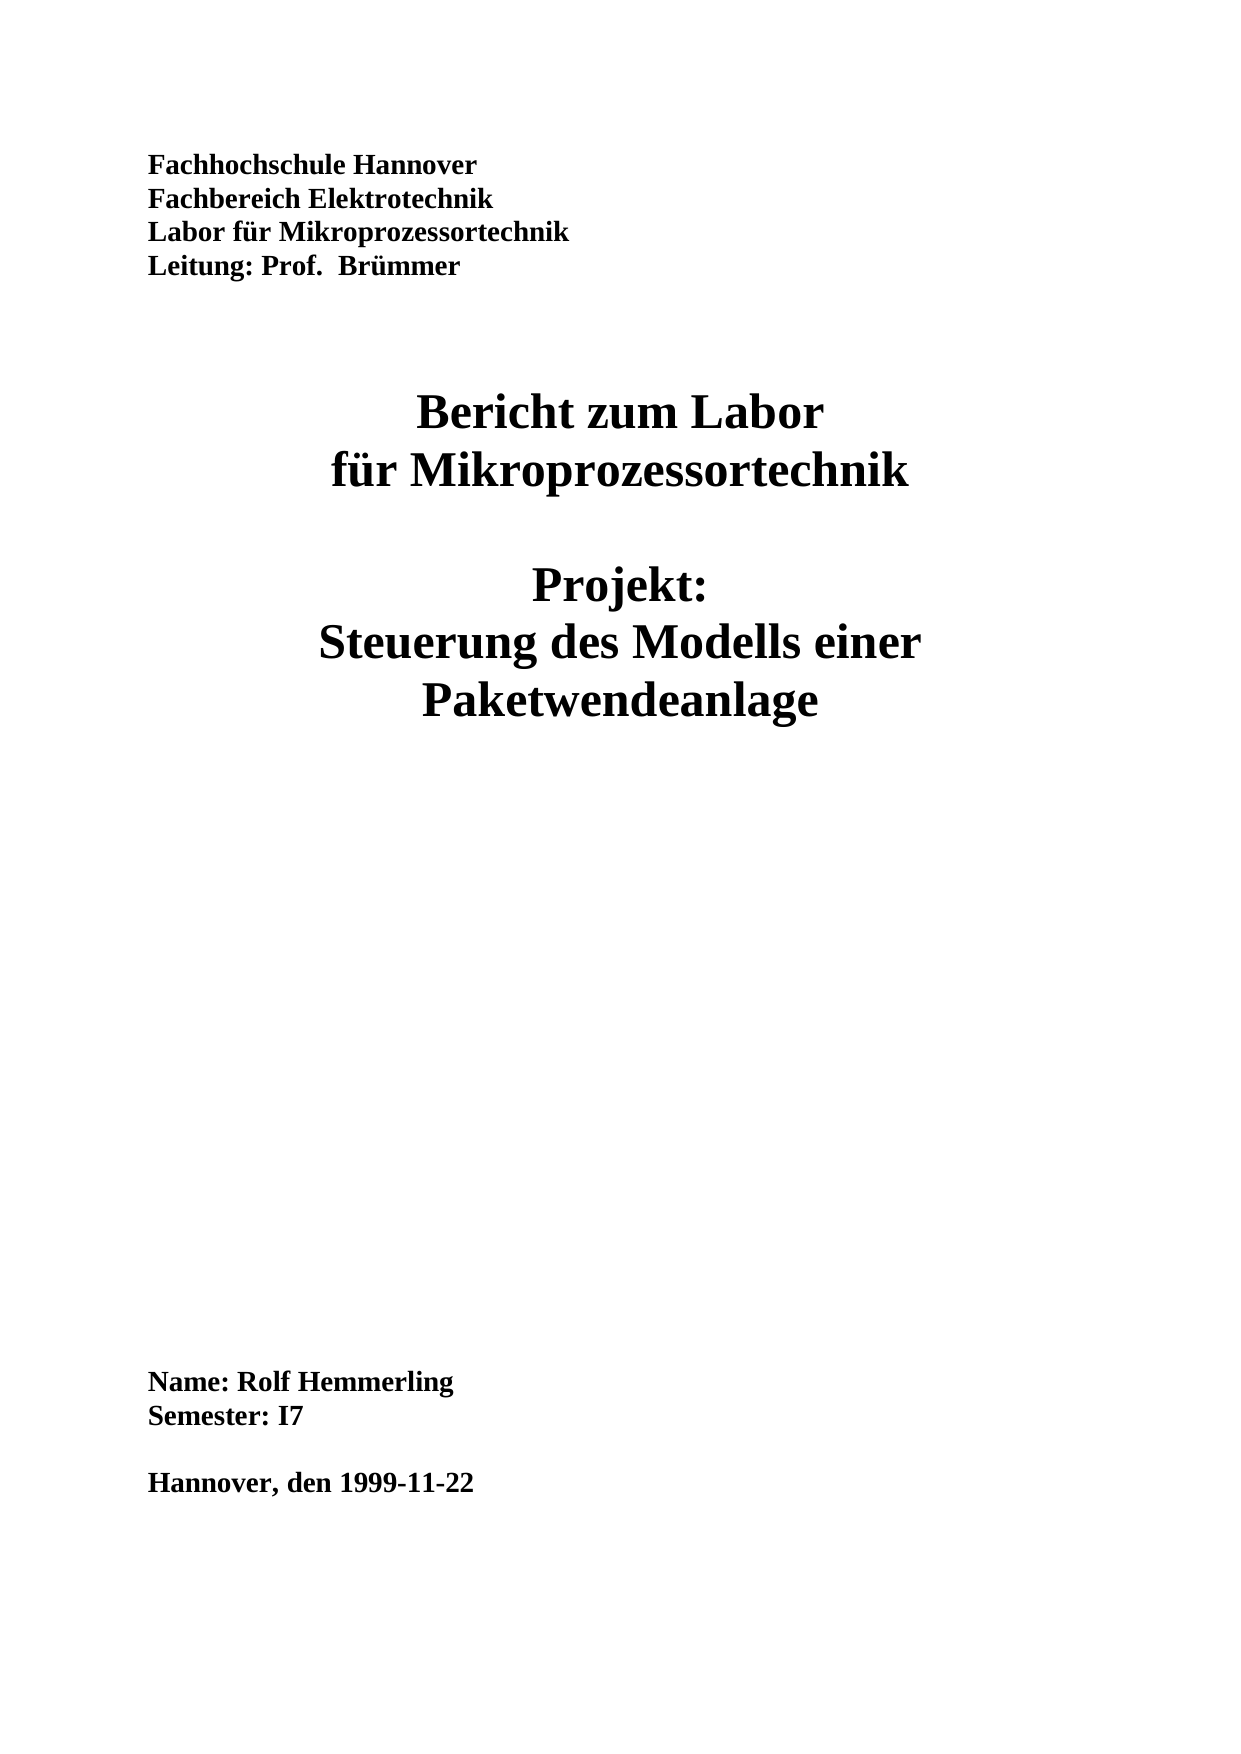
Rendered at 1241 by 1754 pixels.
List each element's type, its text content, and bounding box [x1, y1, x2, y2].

text Fachhochschule Hannover [148, 148, 1093, 181]
text Projekt: [148, 555, 1093, 612]
text Semester: I7 [148, 1398, 1093, 1432]
text für Mikroprozessortechnik [148, 440, 1093, 497]
text Name: Rolf Hemmerling [148, 1365, 1093, 1398]
text Bericht zum Labor [148, 382, 1093, 440]
text Fachbereich Elektrotechnik [148, 181, 1093, 215]
text Leitung: Prof. Brümmer [148, 248, 1093, 282]
text Labor für Mikroprozessortechnik [148, 215, 1093, 248]
text Hannover, den 1999-11-22 [148, 1465, 1093, 1499]
text Steuerung des Modells einer Paketwendeanlage [148, 612, 1093, 727]
